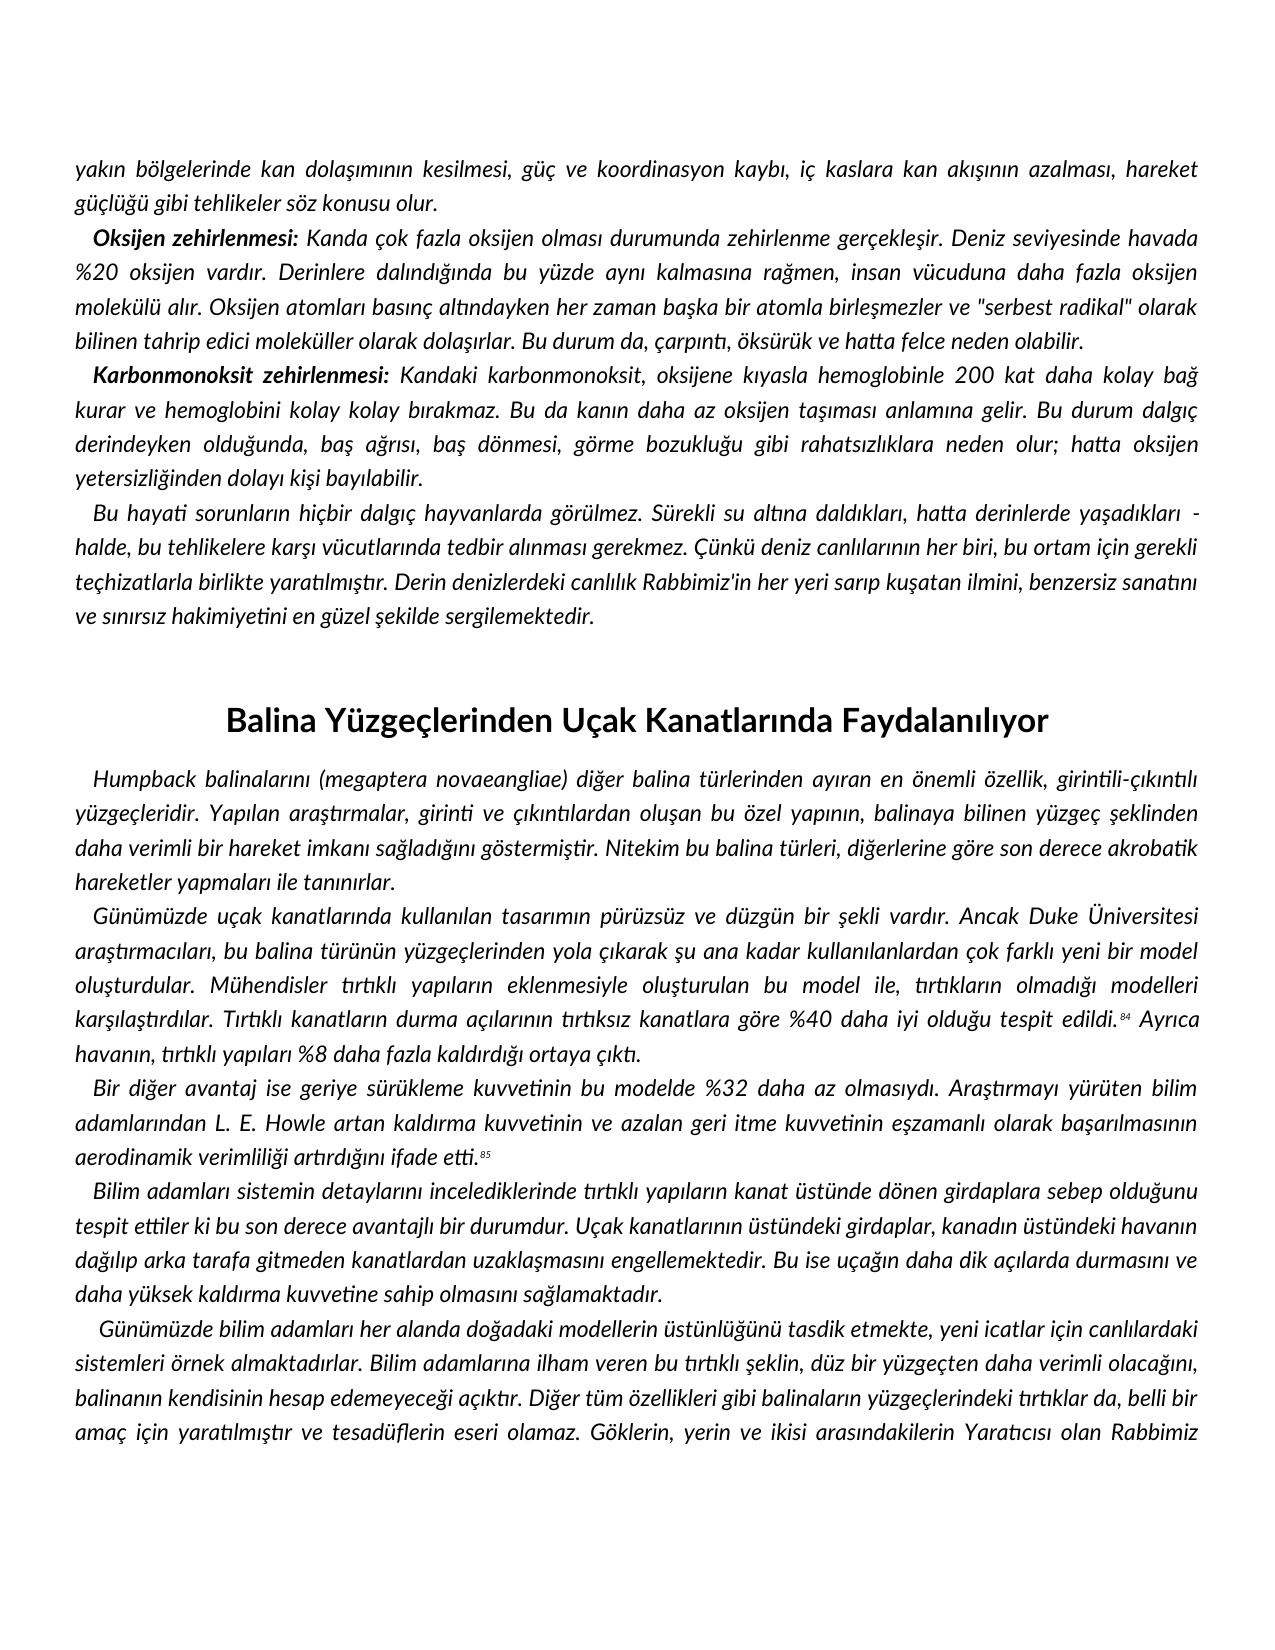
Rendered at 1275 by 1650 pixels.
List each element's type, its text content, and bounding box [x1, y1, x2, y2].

text Günümüzde bilim adamları her alanda doğadaki modellerin üstünlüğünü tasdik etmekte, yeni icatlar için canlılardaki sistemleri örnek almaktadırlar. Bilim adamlarına ilham veren bu tırtıklı şeklin, düz bir yüzgeçten daha verimli olacağını, balinanın kendisinin hesap edemeyeceği açıktır. Diğer tüm özellikleri gibi balinaların yüzgeçlerindeki tırtıklar da, belli bir amaç için yaratılmıştır ve tesadüflerin eseri olamaz. Göklerin, yerin ve ikisi arasındakilerin Yaratıcısı olan Rabbimiz [75, 1310, 1200, 1447]
text Bu hayati sorunların hiçbir dalgıç hayvanlarda görülmez. Sürekli su altına daldıkları, hatta derinlerde yaşadıkları ­halde, bu tehlikelere karşı vücutlarında tedbir alınması gerekmez. Çünkü deniz canlılarının her biri, bu ortam için gerekli teçhizatlarla birlikte yaratılmıştır. Derin denizlerdeki canlılık Rabbimiz'in her yeri sarıp kuşatan ilmini, benzersiz sanatını ve sınırsız hakimiyetini en güzel şekilde sergilemektedir. [75, 494, 1200, 631]
text Günümüzde uçak kanatlarında kullanılan tasarımın pürüzsüz ve düzgün bir şekli vardır. Ancak Duke Üniversitesi araştırmacıları, bu balina türünün yüzgeçlerinden yola çıkarak şu ana kadar kullanılanlardan çok farklı yeni bir model oluşturdular. Mühendisler tırtıklı yapıların eklenmesiyle oluşturulan bu model ile, tırtıkların olmadığı modelleri karşılaştırdılar. Tırtıklı kanatların durma açılarının tırtıksız kanatlara göre %40 daha iyi olduğu tespit edildi.84 Ayrıca havanın, tırtıklı yapıları %8 daha fazla kaldırdığı ortaya çıktı. [75, 897, 1200, 1069]
text Oksijen zehirlenmesi: Kanda çok fazla oksijen olması durumunda zehirlenme gerçekleşir. Deniz seviyesinde havada %20 oksijen vardır. Derinlere dalındığında bu yüzde aynı kalmasına rağmen, insan vücuduna daha fazla oksijen molekülü alır. Oksijen atomları basınç altındayken her zaman başka bir atomla birleşmezler ve "serbest radikal" olarak bilinen tahrip edici moleküller olarak dolaşırlar. Bu durum da, çarpıntı, öksürük ve hatta felce neden olabilir. [75, 219, 1200, 356]
text Karbonmonoksit zehirlenmesi: Kandaki karbonmonoksit, oksijene kıyasla hemoglobinle 200 kat daha kolay bağ kurar ve hemoglobini kolay kolay bırakmaz. Bu da kanın daha az oksijen taşıması anlamına gelir. Bu durum dalgıç derindeyken olduğunda, baş ağrısı, baş dönmesi, görme bozukluğu gibi rahatsızlıklara neden olur; hatta oksijen yetersizliğinden dolayı kişi bayılabilir. [75, 356, 1200, 494]
text Balina Yüzgeçlerinden Uçak Kanatlarında Faydalanılıyor [75, 696, 1200, 742]
text Bilim adamları sistemin detaylarını incelediklerinde tırtıklı yapıların kanat üstünde dönen girdaplara sebep olduğunu tespit ettiler ki bu son derece avantajlı bir durumdur. Uçak kanatlarının üstündeki girdaplar, kanadın üstündeki havanın dağılıp arka tarafa gitmeden kanatlardan uzaklaşmasını engellemektedir. Bu ise uçağın daha dik açılarda durmasını ve daha yüksek kaldırma kuvvetine sahip olmasını sağlamaktadır. [75, 1172, 1200, 1310]
text yakın bölgelerinde kan dolaşımının kesilmesi, güç ve koordinasyon kaybı, iç kaslara kan akışının azalması, hareket güçlüğü gibi tehlikeler söz konusu olur. [75, 150, 1200, 219]
text Humpback balinalarını (megaptera novaeangliae) diğer balina türlerinden ayıran en önemli özellik, girintili-çıkıntılı yüzgeçleridir. Yapılan araştırmalar, girinti ve çıkıntılardan oluşan bu özel yapının, balinaya bilinen yüzgeç şeklinden daha verimli bir hareket imkanı sağladığını göstermiştir. Nitekim bu balina türleri, diğerlerine göre son derece akrobatik hareketler yapmaları ile tanınırlar. [75, 760, 1200, 897]
text Bir diğer avantaj ise geriye sürükleme kuvvetinin bu modelde %32 daha az olmasıydı. Araştırmayı yürüten bilim adamlarından L. E. Howle artan kaldırma kuvvetinin ve azalan geri itme kuvvetinin eşzamanlı olarak başarılmasının aerodinamik verimliliği artırdığını ifade etti.85 [75, 1069, 1200, 1172]
